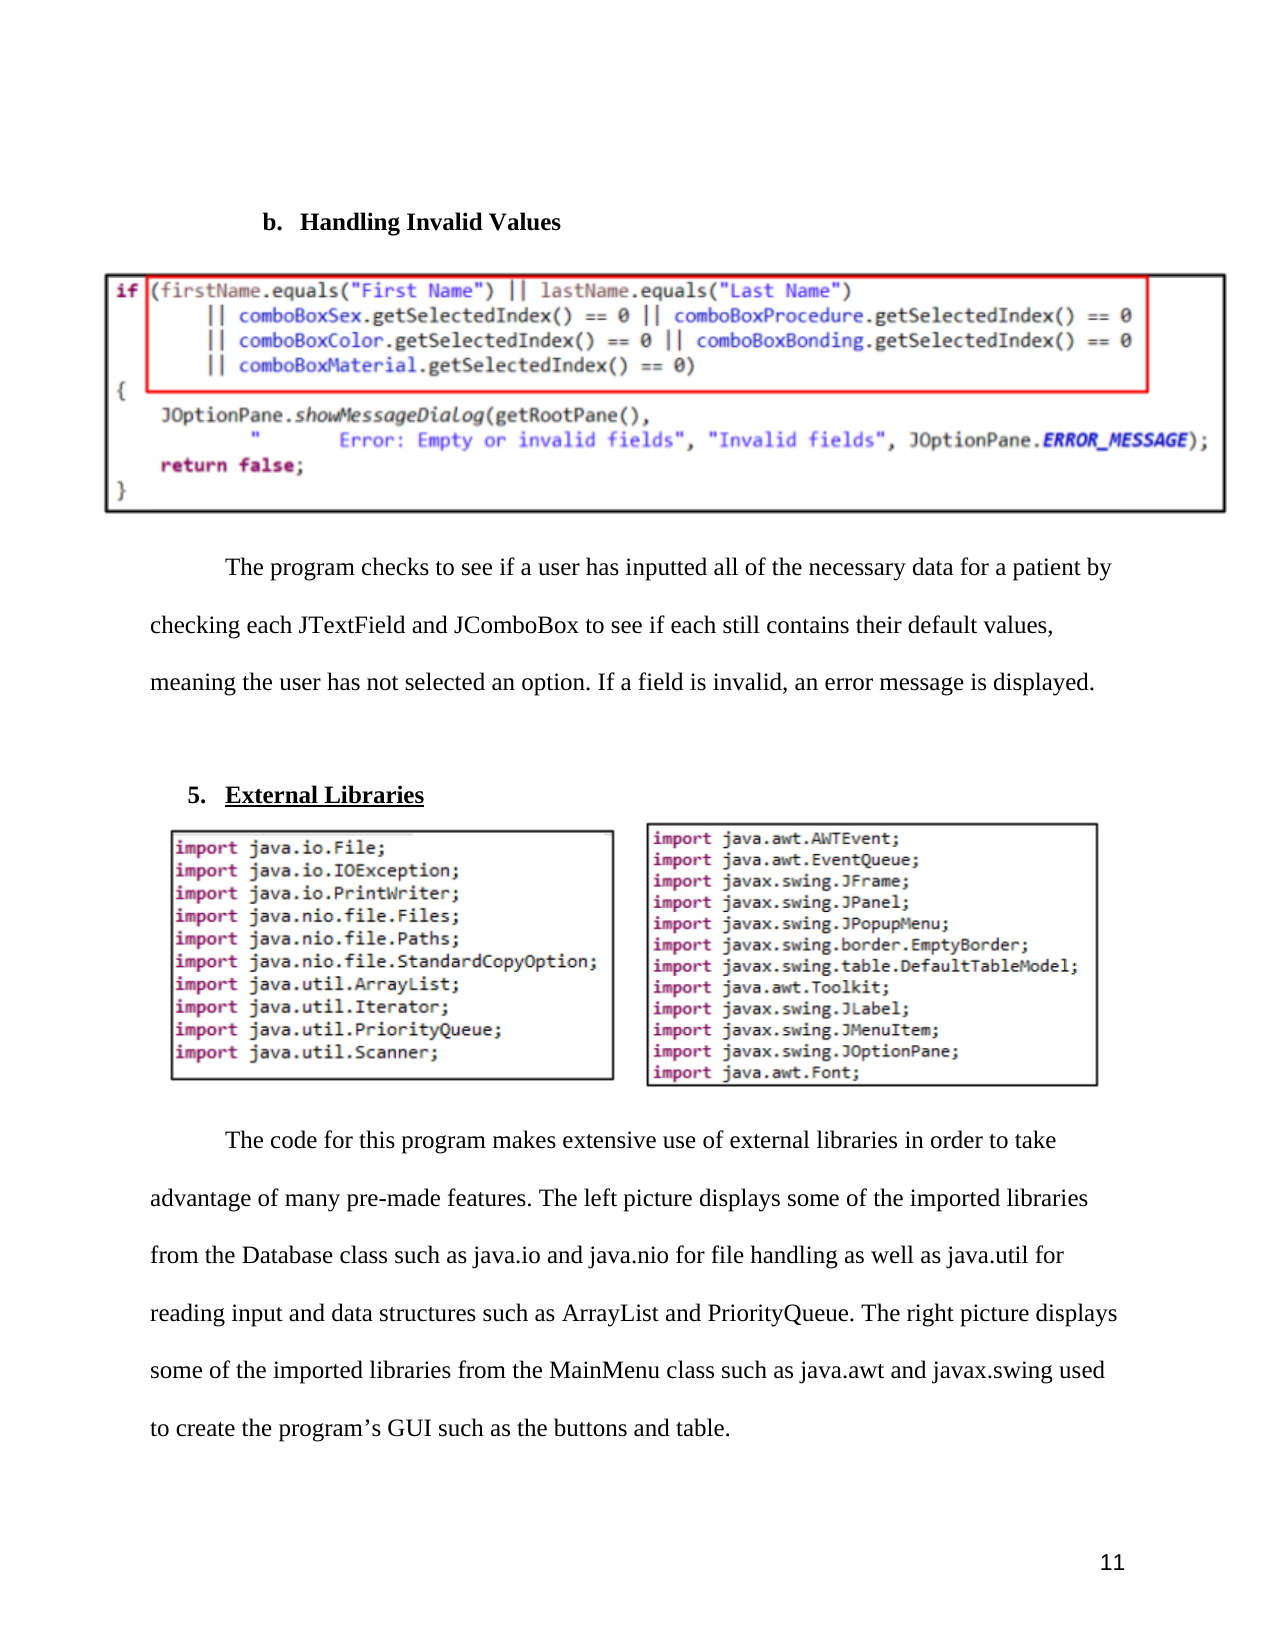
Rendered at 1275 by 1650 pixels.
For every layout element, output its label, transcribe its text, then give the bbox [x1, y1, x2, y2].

picture [150, 790, 1125, 1109]
text The code for this program makes extensive use of external libraries in order to take advantage of many pre-made features. The left picture displays some of the imported libraries from the Database class such as java.io and java.nio for file handling as well as java.util for reading input and data structures such as ArrayList and PriorityQueue. The right picture displays some of the imported libraries from the MainMenu class such as java.awt and javax.swing used to create the program’s GUI such as the buttons and table. [150, 1125, 1125, 1441]
text The program checks to see if a user has inputted all of the necessary data for a patient by checking each JTextField and JComboBox to see if each still contains their default values, meaning the user has not selected an option. If a field is invalid, an error message is displayed. [150, 552, 1125, 696]
list External Libraries [187, 780, 1125, 790]
picture [56, 249, 1239, 523]
list Handling Invalid Values [262, 207, 1125, 236]
